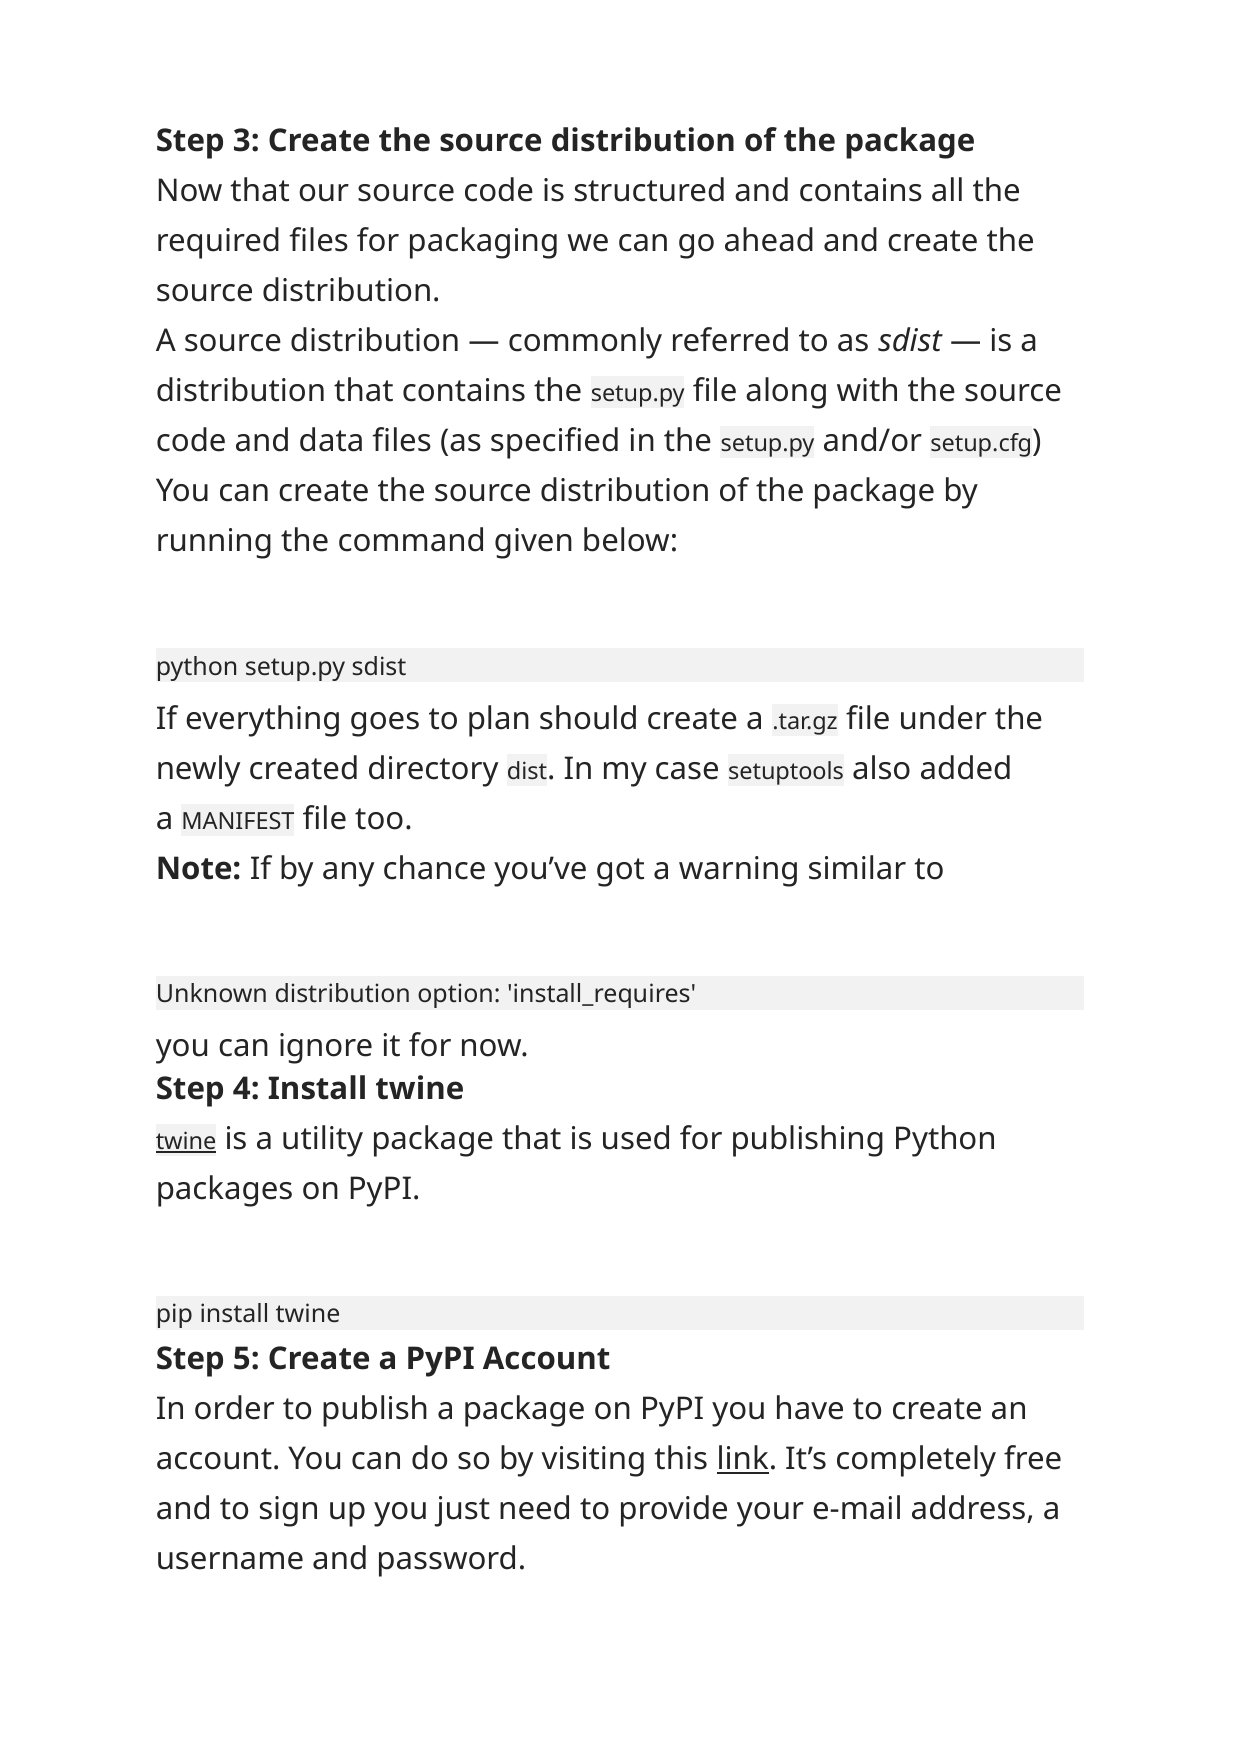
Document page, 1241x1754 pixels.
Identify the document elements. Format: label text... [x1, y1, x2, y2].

text twine is a utility package that is used for publishing Python packages on PyPI. [156, 1108, 1084, 1208]
text If everything goes to plan should create a .tar.gz file under the newly created directory dist. In my case setuptools also added a MANIFEST file too. [156, 688, 1084, 838]
subtitle Step 5: Create a PyPI Account [156, 1336, 1084, 1379]
subtitle Step 3: Create the source distribution of the package [156, 118, 1084, 161]
text A source distribution — commonly referred to as sdist — is a distribution that contains the setup.py file along with the source code and data files (as specified in the setup.py and/or setup.cfg) [156, 311, 1084, 461]
text Unknown distribution option: 'install_requires' [156, 976, 1084, 1010]
text python setup.py sdist [156, 648, 1084, 682]
text Note: If by any chance you’ve got a warning similar to [156, 838, 1084, 888]
text In order to publish a package on PyPI you have to create an account. You can do so by visiting this link. It’s completely free and to sign up you just need to provide your e-mail address, a username and password. [156, 1379, 1084, 1579]
text you can ignore it for now. [156, 1016, 1084, 1066]
text pip install twine [156, 1296, 1084, 1330]
subtitle Step 4: Install twine [156, 1066, 1084, 1108]
text Now that our source code is structured and contains all the required files for packaging we can go ahead and create the source distribution. [156, 161, 1084, 311]
text You can create the source distribution of the package by running the command given below: [156, 461, 1084, 561]
